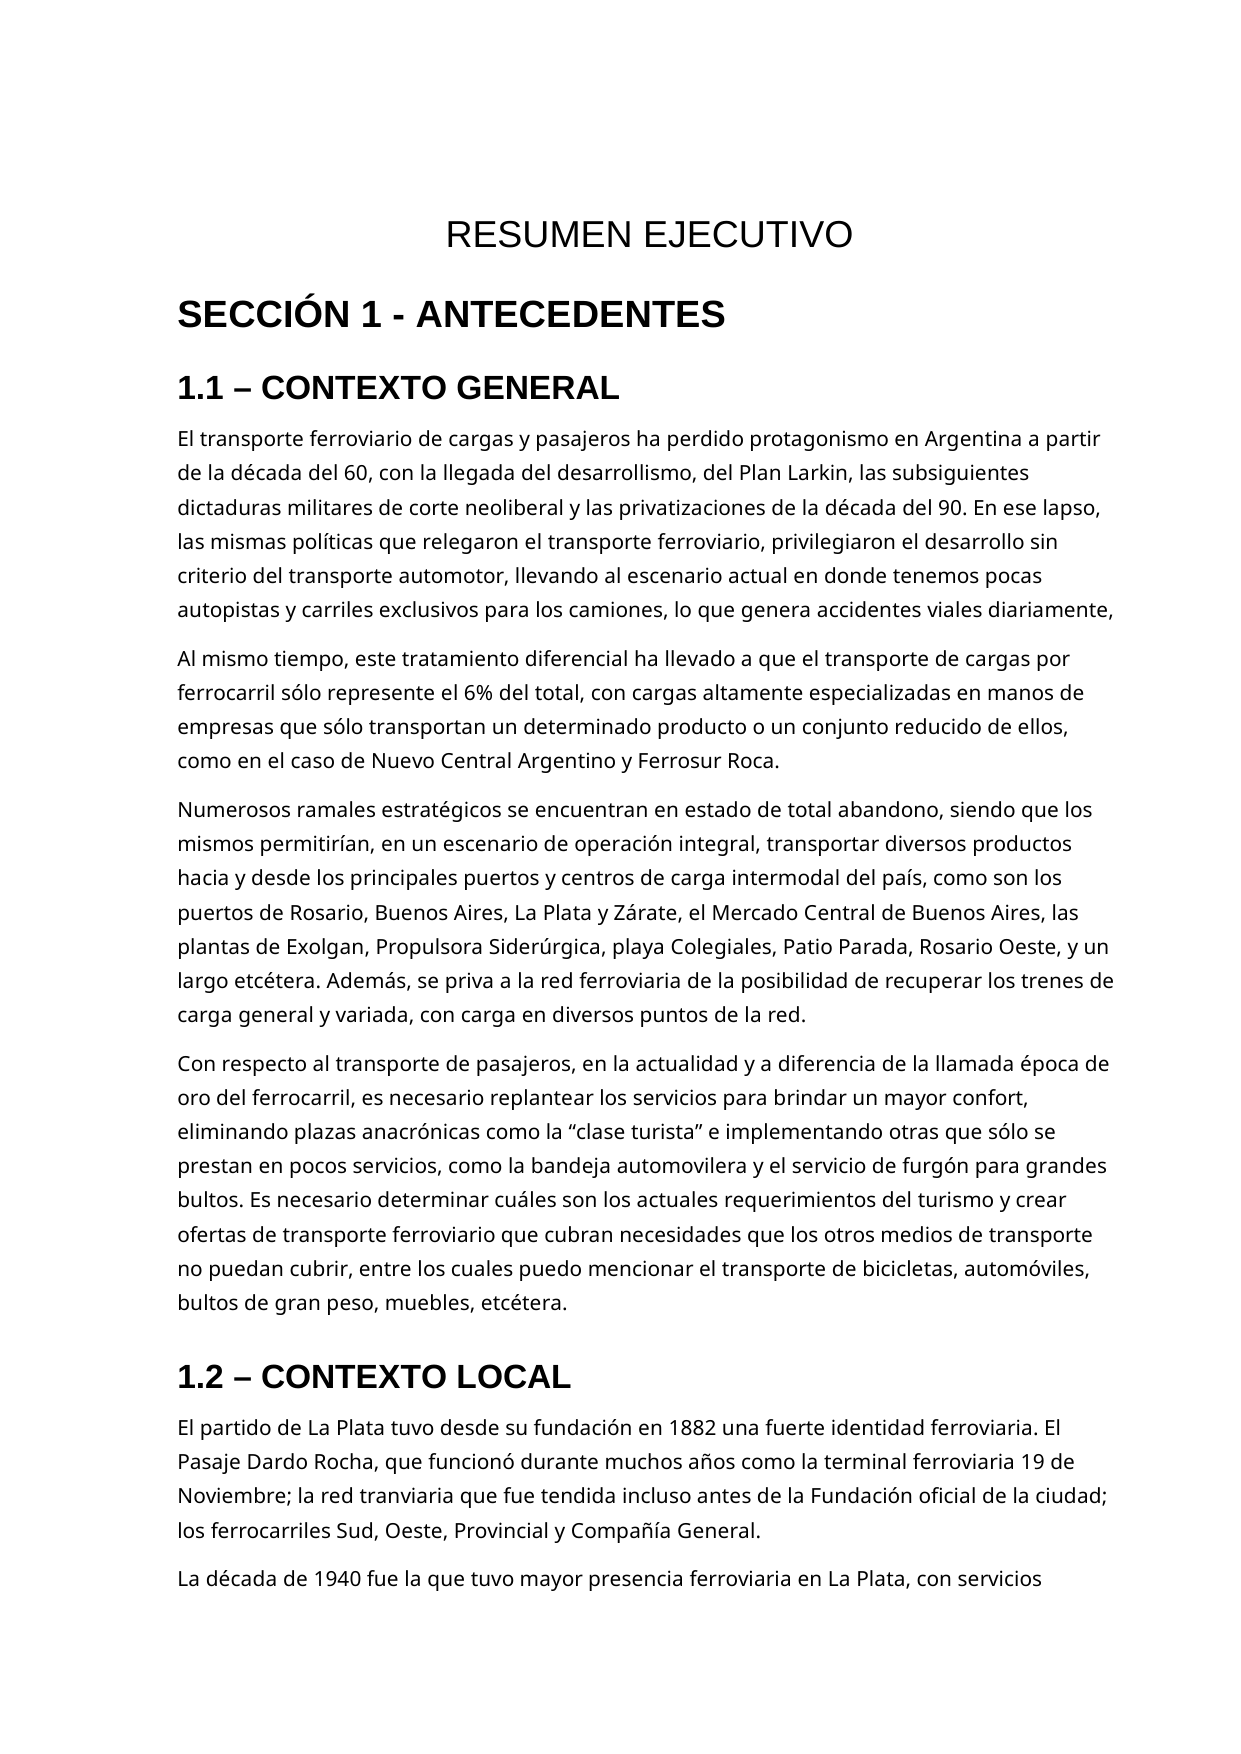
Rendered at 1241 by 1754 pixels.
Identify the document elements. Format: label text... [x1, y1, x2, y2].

text La década de 1940 fue la que tuvo mayor presencia ferroviaria en La Plata, con servicios [177, 1564, 1122, 1593]
subtitle 1.1 – CONTEXTO GENERAL [177, 368, 1122, 406]
text El transporte ferroviario de cargas y pasajeros ha perdido protagonismo en Argentina a partir de la década del 60, con la llegada del desarrollismo, del Plan Larkin, las subsiguientes dictaduras militares de corte neoliberal y las privatizaciones de la década del 90. En ese lapso, las mismas políticas que relegaron el transporte ferroviario, privilegiaron el desarrollo sin criterio del transporte automotor, llevando al escenario actual en donde tenemos pocas autopistas y carriles exclusivos para los camiones, lo que genera accidentes viales diariamente, [177, 424, 1122, 623]
subtitle 1.2 – CONTEXTO LOCAL [177, 1357, 1122, 1395]
text Numerosos ramales estratégicos se encuentran en estado de total abandono, siendo que los mismos permitirían, en un escenario de operación integral, transportar diversos productos hacia y desde los principales puertos y centros de carga intermodal del país, como son los puertos de Rosario, Buenos Aires, La Plata y Zárate, el Mercado Central de Buenos Aires, las plantas de Exolgan, Propulsora Siderúrgica, playa Colegiales, Patio Parada, Rosario Oeste, y un largo etcétera. Además, se priva a la red ferroviaria de la posibilidad de recuperar los trenes de carga general y variada, con carga en diversos puntos de la red. [177, 795, 1122, 1028]
subtitle RESUMEN EJECUTIVO [177, 213, 1122, 255]
text El partido de La Plata tuvo desde su fundación en 1882 una fuerte identidad ferroviaria. El Pasaje Dardo Rocha, que funcionó durante muchos años como la terminal ferroviaria 19 de Noviembre; la red tranviaria que fue tendida incluso antes de la Fundación oficial de la ciudad; los ferrocarriles Sud, Oeste, Provincial y Compañía General. [177, 1413, 1122, 1544]
subtitle SECCIÓN 1 - ANTECEDENTES [177, 293, 1122, 335]
text Con respecto al transporte de pasajeros, en la actualidad y a diferencia de la llamada época de oro del ferrocarril, es necesario replantear los servicios para brindar un mayor confort, eliminando plazas anacrónicas como la “clase turista” e implementando otras que sólo se prestan en pocos servicios, como la bandeja automovilera y el servicio de furgón para grandes bultos. Es necesario determinar cuáles son los actuales requerimientos del turismo y crear ofertas de transporte ferroviario que cubran necesidades que los otros medios de transporte no puedan cubrir, entre los cuales puedo mencionar el transporte de bicicletas, automóviles, bultos de gran peso, muebles, etcétera. [177, 1049, 1122, 1316]
text Al mismo tiempo, este tratamiento diferencial ha llevado a que el transporte de cargas por ferrocarril sólo represente el 6% del total, con cargas altamente especializadas en manos de empresas que sólo transportan un determinado producto o un conjunto reducido de ellos, como en el caso de Nuevo Central Argentino y Ferrosur Roca. [177, 644, 1122, 775]
